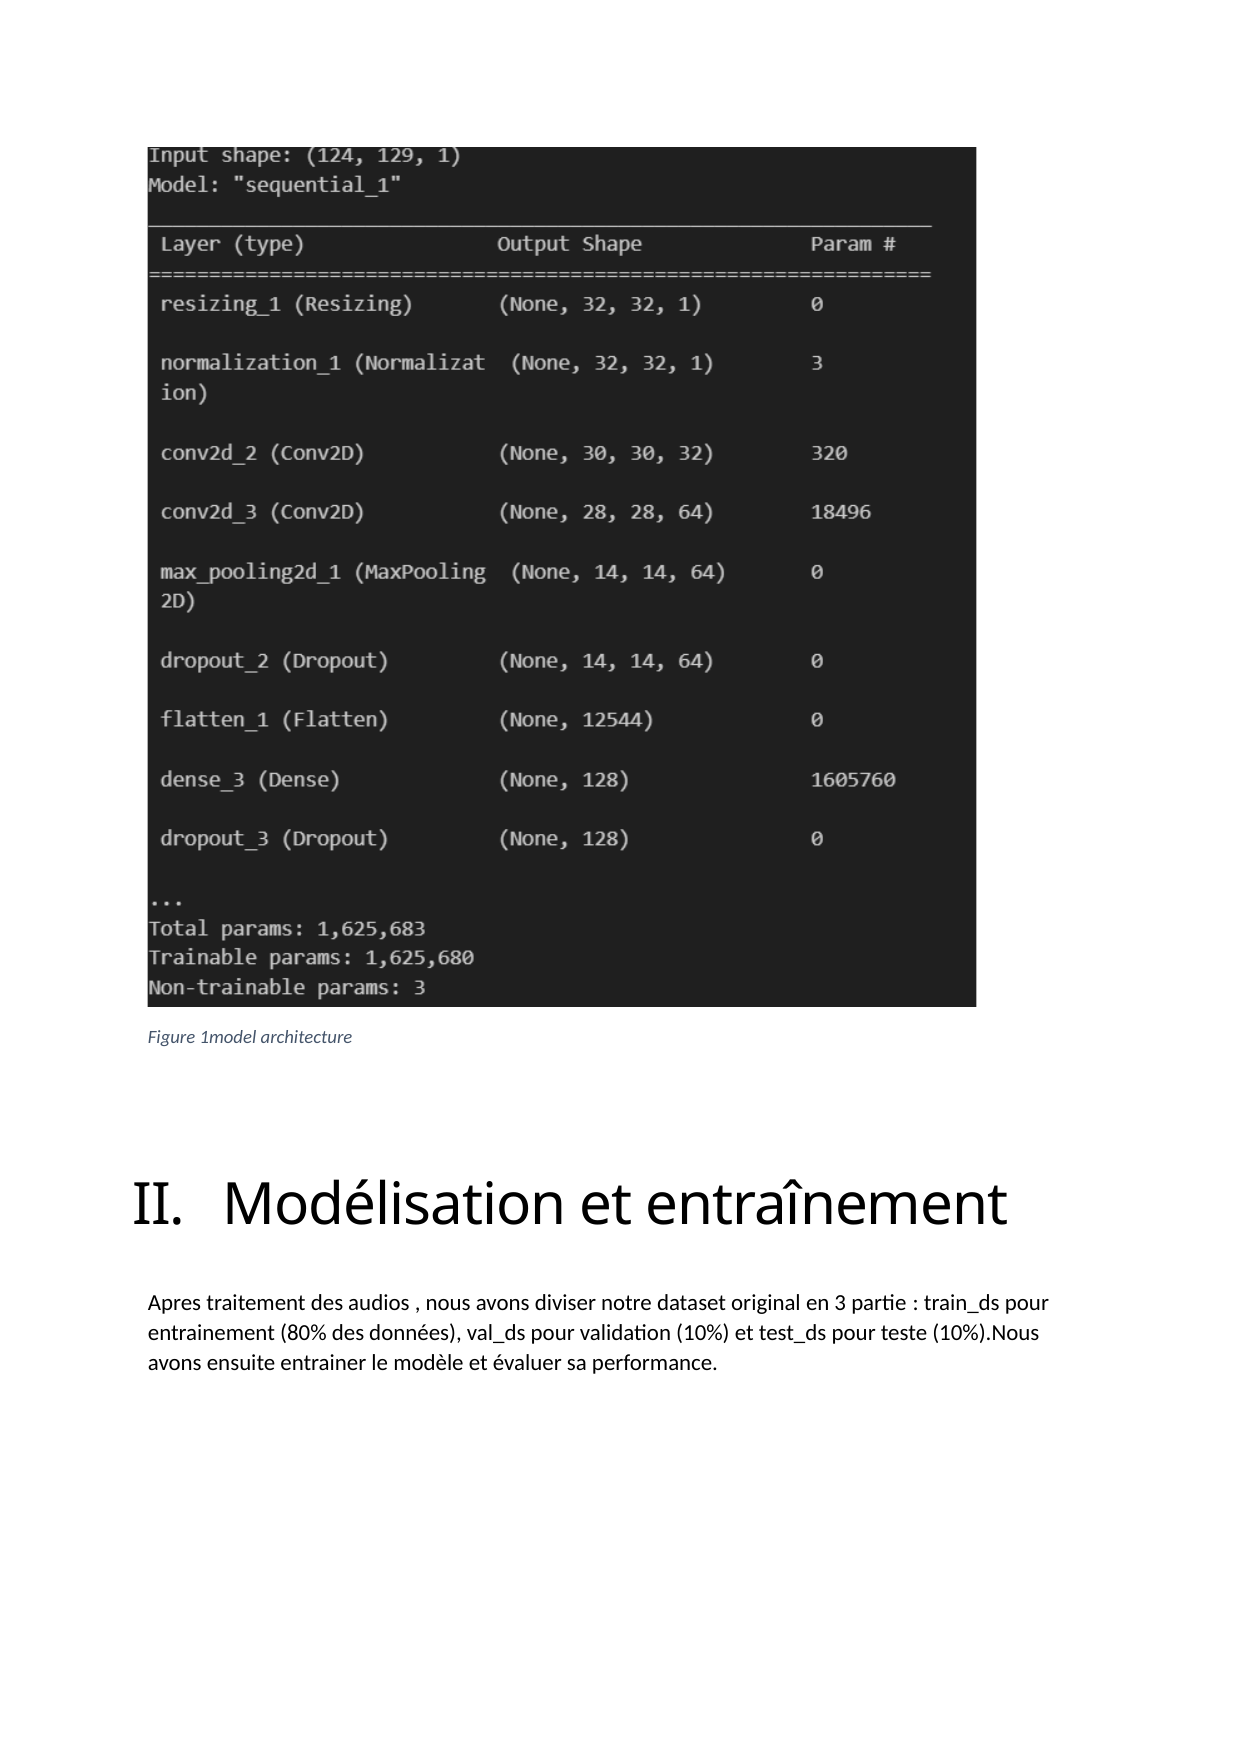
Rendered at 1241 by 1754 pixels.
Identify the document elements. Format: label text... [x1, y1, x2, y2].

text Figure 1model architecture [148, 1025, 1093, 1048]
list Modélisation et entraînement [185, 1162, 1093, 1241]
text Apres traitement des audios , nous avons diviser notre dataset original en 3 partie : train_ds pour entrainement (80% des données), val_ds pour validation (10%) et test_ds pour teste (10%).Nous avons ensuite entrainer le modèle et évaluer sa performance. [148, 1288, 1093, 1376]
